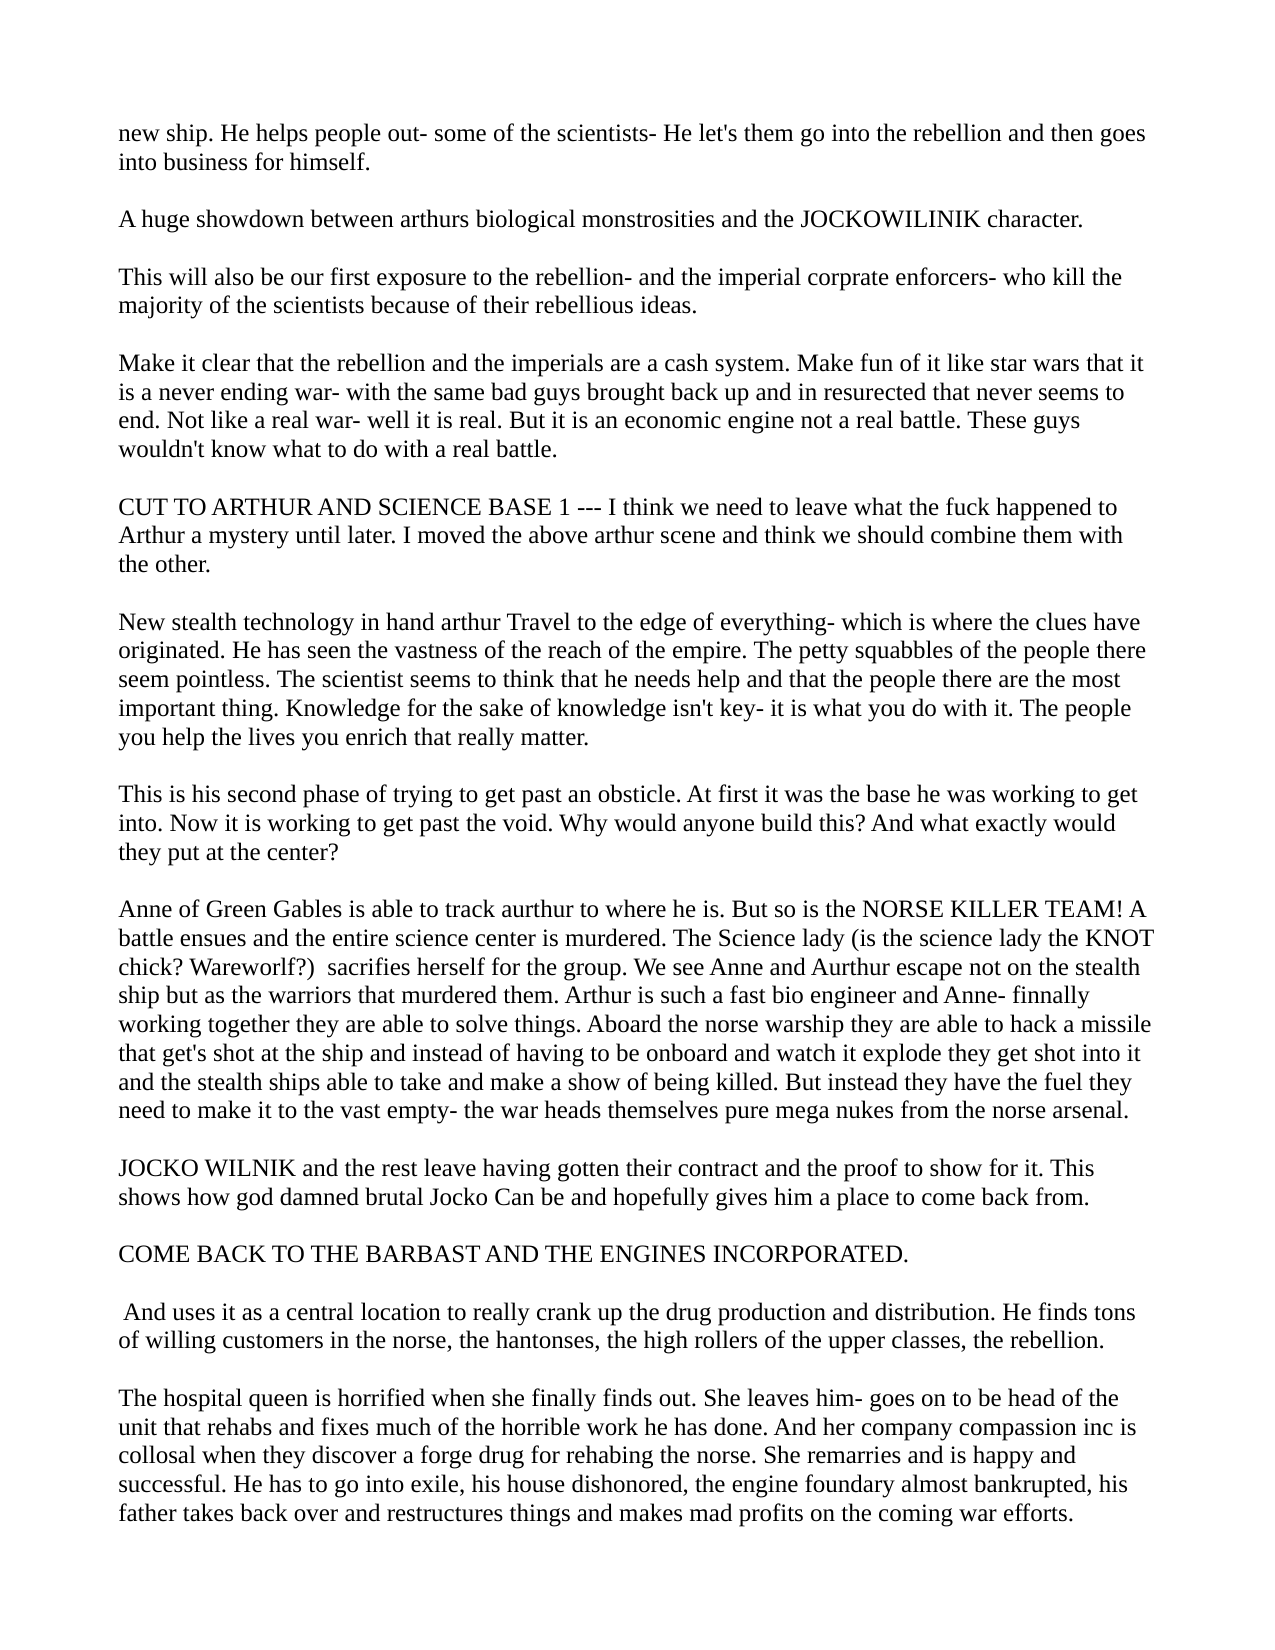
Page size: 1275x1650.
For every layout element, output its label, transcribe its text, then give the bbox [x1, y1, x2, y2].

text A huge showdown between arthurs biological monstrosities and the JOCKOWILINIK character. This will also be our first exposure to the rebellion- and the imperial corprate enforcers- who kill the majority of the scientists because of their rebellious ideas. Make it clear that the rebellion and the imperials are a cash system. Make fun of it like star wars that it is a never ending war- with the same bad guys brought back up and in resurected that never seems to end. Not like a real war- well it is real. But it is an economic engine not a real battle. These guys wouldn't know what to do with a real battle. CUT TO ARTHUR AND SCIENCE BASE 1 --- I think we need to leave what the fuck happened to Arthur a mystery until later. I moved the above arthur scene and think we should combine them with the other. [118, 204, 1157, 578]
text New stealth technology in hand arthur Travel to the edge of everything- which is where the clues have originated. He has seen the vastness of the reach of the empire. The petty squabbles of the people there seem pointless. The scientist seems to think that he needs help and that the people there are the most important thing. Knowledge for the sake of knowledge isn't key- it is what you do with it. The people you help the lives you enrich that really matter. This is his second phase of trying to get past an obsticle. At first it was the base he was working to get into. Now it is working to get past the void. Why would anyone build this? And what exactly would they put at the center? Anne of Green Gables is able to track aurthur to where he is. But so is the NORSE KILLER TEAM! A battle ensues and the entire science center is murdered. The Science lady (is the science lady the KNOT chick? Wareworlf?) sacrifies herself for the group. We see Anne and Aurthur escape not on the stealth ship but as the warriors that murdered them. Arthur is such a fast bio engineer and Anne- finnally working together they are able to solve things. Aboard the norse warship they are able to hack a missile that get's shot at the ship and instead of having to be onboard and watch it explode they get shot into it and the stealth ships able to take and make a show of being killed. But instead they have the fuel they need to make it to the vast empty- the war heads themselves pure mega nukes from the norse arsenal. JOCKO WILNIK and the rest leave having gotten their contract and the proof to show for it. This shows how god damned brutal Jocko Can be and hopefully gives him a place to come back from. COME BACK TO THE BARBAST AND THE ENGINES INCORPORATED. And uses it as a central location to really crank up the drug production and distribution. He finds tons of willing customers in the norse, the hantonses, the high rollers of the upper classes, the rebellion. The hospital queen is horrified when she finally finds out. She leaves him- goes on to be head of the unit that rehabs and fixes much of the horrible work he has done. And her company compassion inc is collosal when they discover a forge drug for rehabing the norse. She remarries and is happy and successful. He has to go into exile, his house dishonored, the engine foundary almost bankrupted, his father takes back over and restructures things and makes mad profits on the coming war efforts. [118, 607, 1157, 1527]
text new ship. He helps people out- some of the scientists- He let's them go into the rebellion and then goes into business for himself. [118, 118, 1157, 176]
